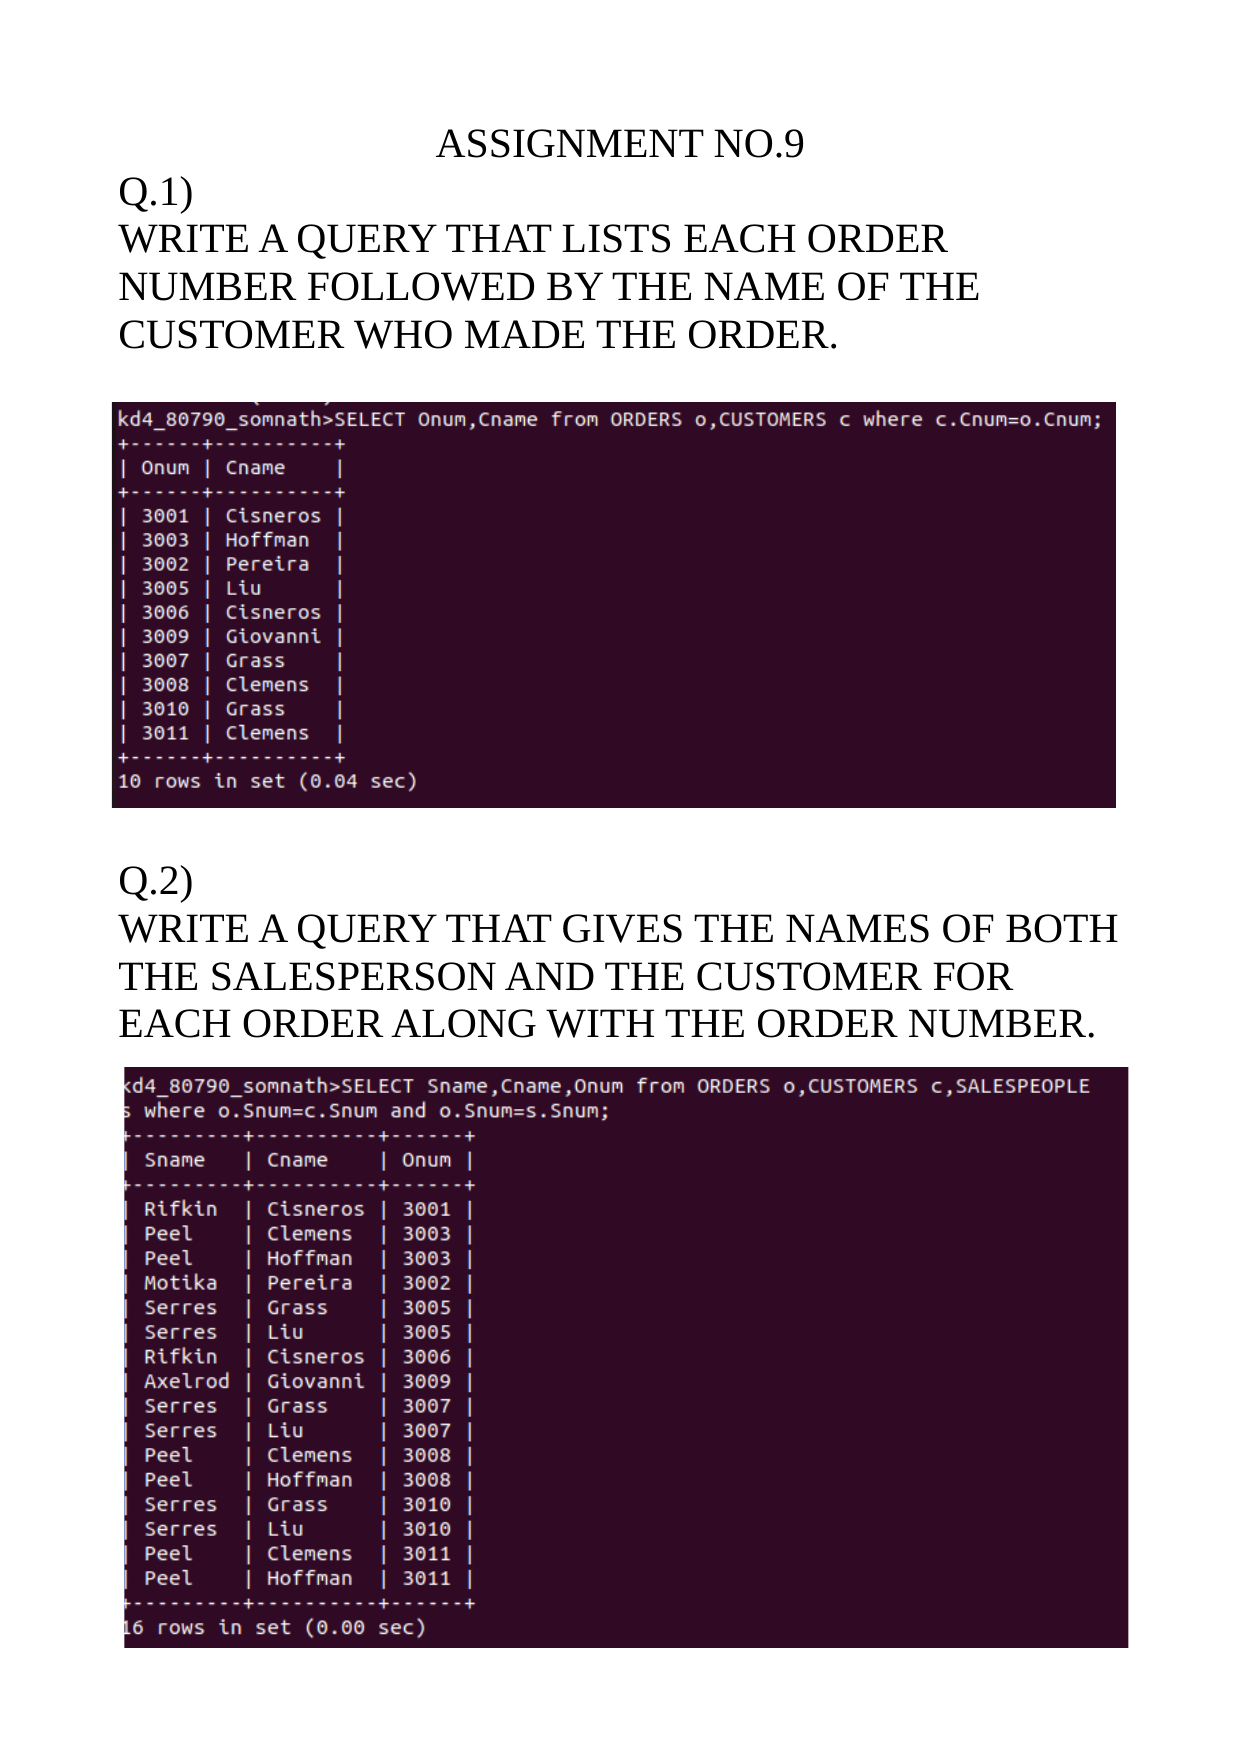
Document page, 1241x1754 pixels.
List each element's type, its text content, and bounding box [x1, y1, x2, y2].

text ASSIGNMENT NO.9 [118, 118, 1122, 166]
text Q.1) [118, 166, 1122, 214]
text Q.2) [118, 855, 1122, 903]
text WRITE A QUERY THAT GIVES THE NAMES OF BOTH THE SALESPERSON AND THE CUSTOMER FOR EACH ORDER ALONG WITH THE ORDER NUMBER. [118, 903, 1122, 1047]
picture [111, 402, 1116, 808]
picture [124, 1067, 1129, 1648]
text WRITE A QUERY THAT LISTS EACH ORDER NUMBER FOLLOWED BY THE NAME OF THE CUSTOMER WHO MADE THE ORDER. [118, 214, 1122, 358]
